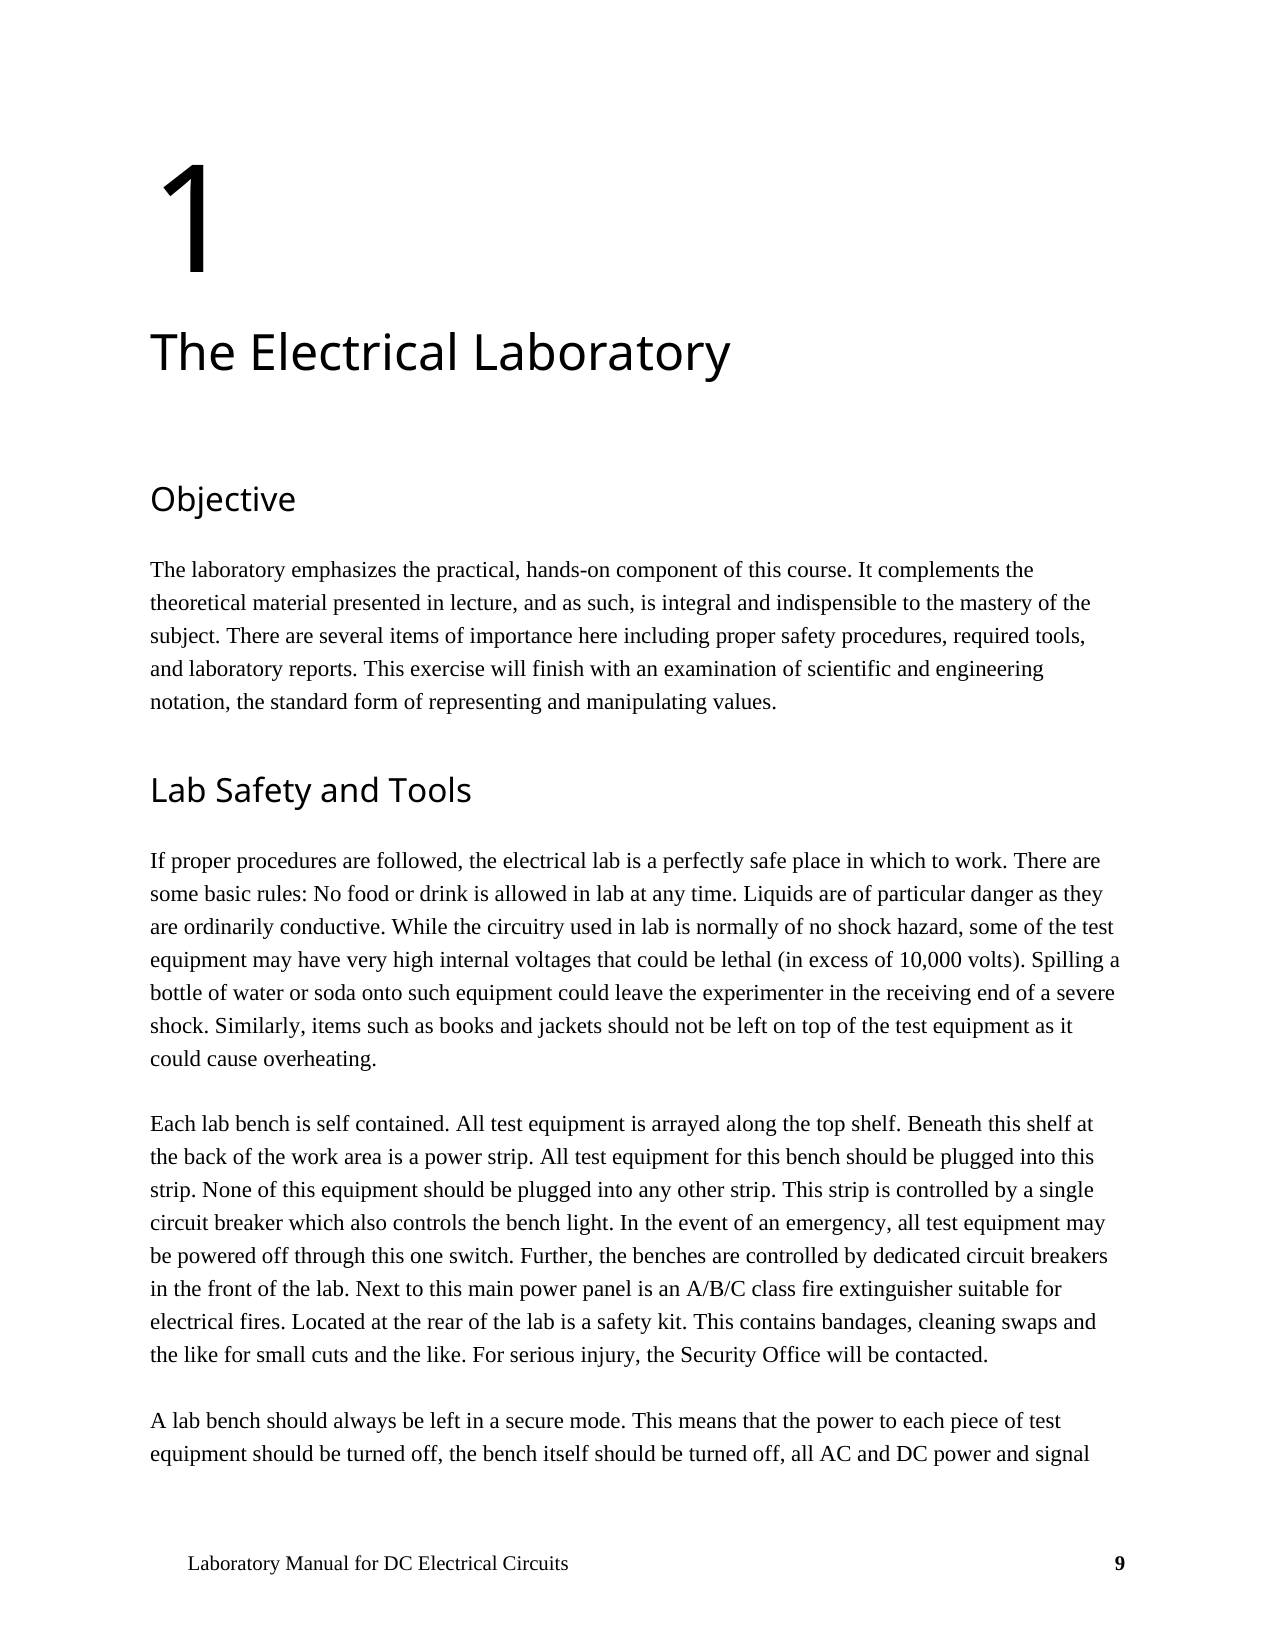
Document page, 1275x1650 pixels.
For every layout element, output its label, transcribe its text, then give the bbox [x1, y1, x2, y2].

subtitle Objective [150, 476, 1125, 521]
text A lab bench should always be left in a secure mode. This means that the power to each piece of test equipment should be turned off, the bench itself should be turned off, all AC and DC power and signal [150, 1407, 1125, 1466]
title The Electrical Laboratory [150, 317, 1125, 385]
text Lab Safety and Tools [150, 766, 1125, 812]
title 1 [150, 112, 1125, 317]
text If proper procedures are followed, the electrical lab is a perfectly safe place in which to work. There are some basic rules: No food or drink is allowed in lab at any time. Liquids are of particular danger as they are ordinarily conductive. While the circuitry used in lab is normally of no shock hazard, some of the test equipment may have very high internal voltages that could be lethal (in excess of 10,000 volts). Spilling a bottle of water or soda onto such equipment could leave the experimenter in the receiving end of a severe shock. Similarly, items such as books and jackets should not be left on top of the test equipment as it could cause overheating. [150, 847, 1125, 1071]
text The laboratory emphasizes the practical, hands-on component of this course. It complements the theoretical material presented in lecture, and as such, is integral and indispensible to the mastery of the subject. There are several items of importance here including proper safety procedures, required tools, and laboratory reports. This exercise will finish with an examination of scientific and engineering notation, the standard form of representing and manipulating values. [150, 556, 1125, 714]
text Each lab bench is self contained. All test equipment is arrayed along the top shelf. Beneath this shelf at the back of the work area is a power strip. All test equipment for this bench should be plugged into this strip. None of this equipment should be plugged into any other strip. This strip is controlled by a single circuit breaker which also controls the bench light. In the event of an emergency, all test equipment may be powered off through this one switch. Further, the benches are controlled by dedicated circuit breakers in the front of the lab. Next to this main power panel is an A/B/C class fire extinguisher suitable for electrical fires. Located at the rear of the lab is a safety kit. This contains bandages, cleaning swaps and the like for small cuts and the like. For serious injury, the Security Office will be contacted. [150, 1111, 1125, 1367]
